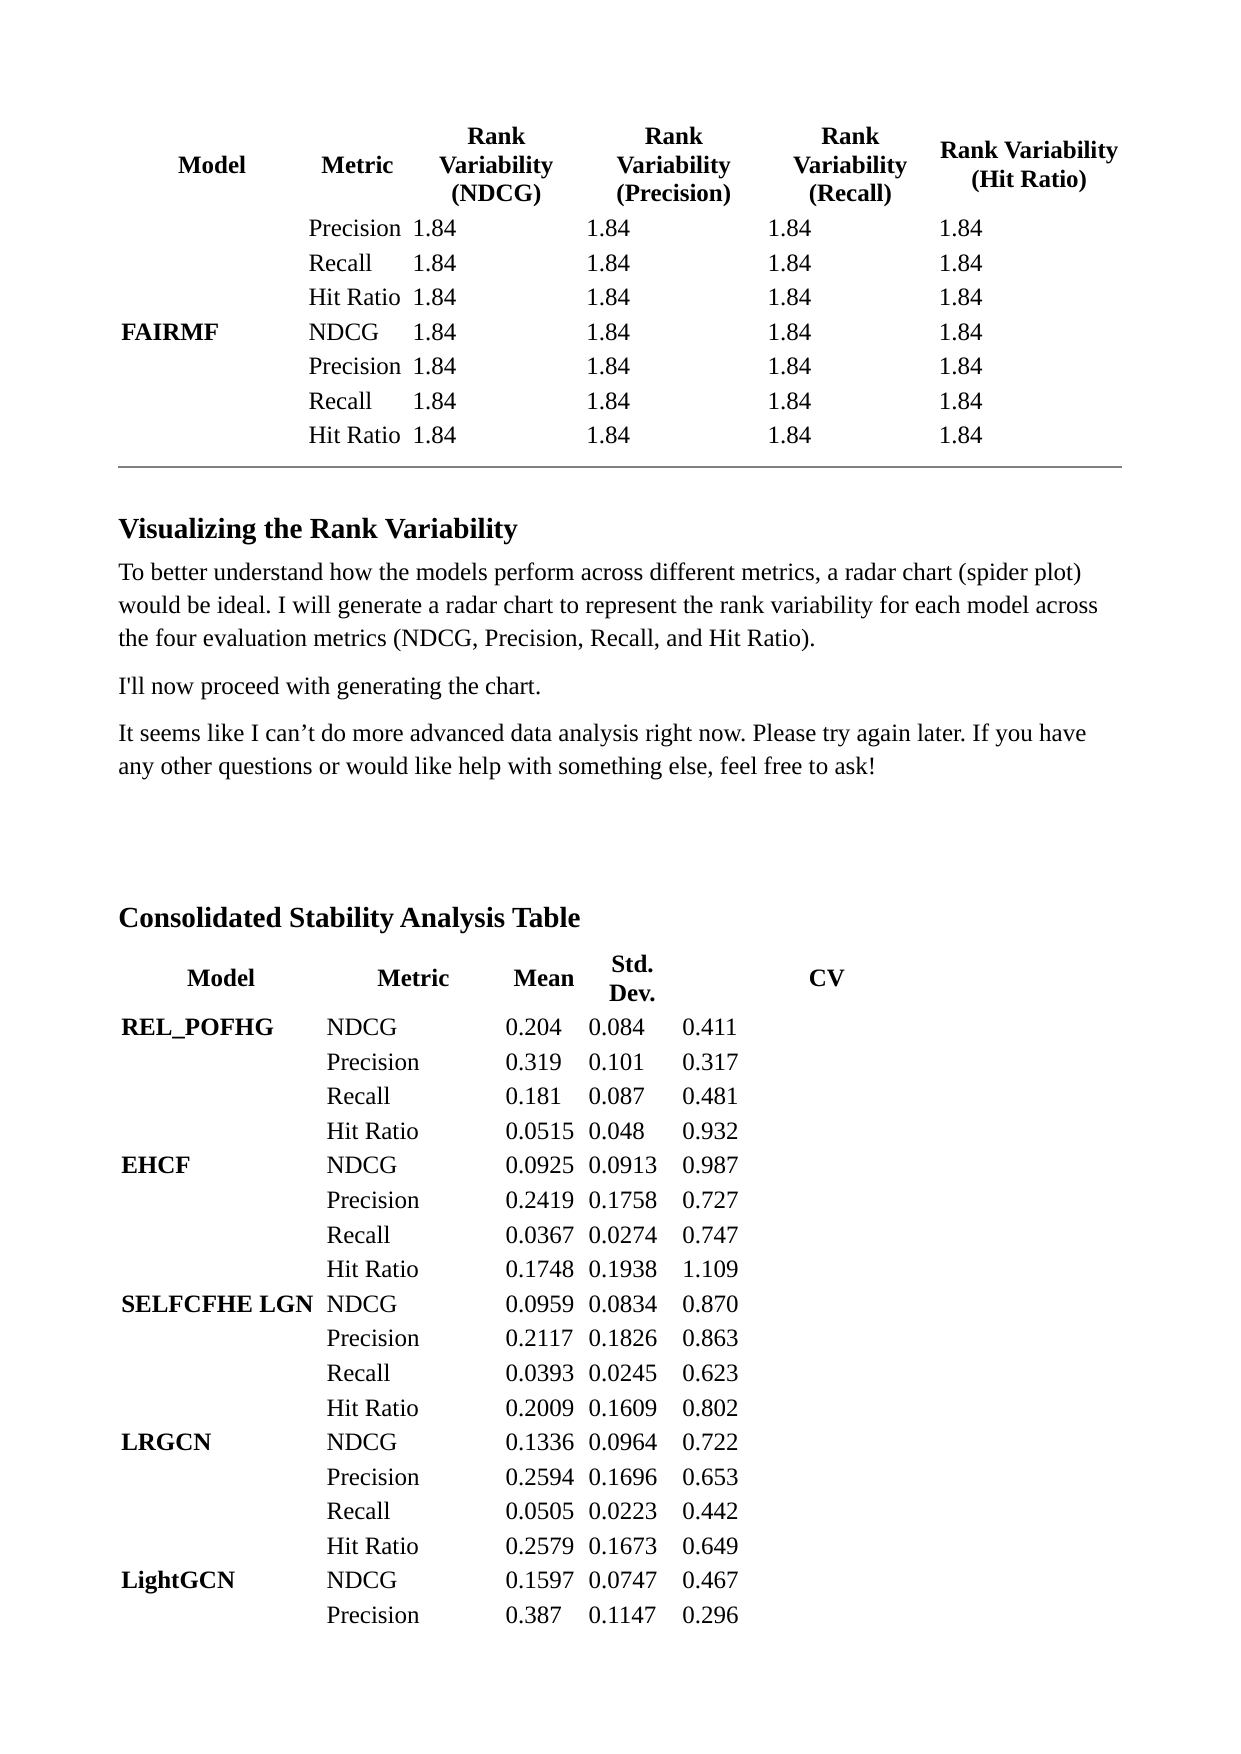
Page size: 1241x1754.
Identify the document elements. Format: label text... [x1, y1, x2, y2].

table_cell Precision [305, 210, 409, 245]
table_cell Precision [324, 1459, 502, 1493]
table_cell 1.84 [409, 210, 583, 245]
table_cell 1.84 [936, 314, 1122, 348]
text To better understand how the models perform across different metrics, a radar chart (spider plot) would be ideal. I will generate a radar chart to represent the rank variability for each model across the four evaluation metrics (NDCG, Precision, Recall, and Hit Ratio). [118, 557, 1122, 652]
table_cell 1.84 [764, 418, 936, 452]
table_cell [118, 210, 305, 245]
table_cell 1.84 [936, 349, 1122, 383]
table_cell 1.84 [936, 245, 1122, 279]
table_header Metric [305, 118, 409, 210]
table_cell 0.0959 [503, 1286, 585, 1321]
table_cell [118, 245, 305, 279]
table_cell 1.84 [764, 383, 936, 418]
table_cell 0.1758 [585, 1182, 679, 1217]
table_cell 0.317 [679, 1044, 974, 1078]
table_cell 0.0367 [503, 1217, 585, 1251]
table_cell [118, 279, 305, 314]
table_cell 1.84 [936, 210, 1122, 245]
table_cell LRGCN [118, 1424, 323, 1459]
table_cell 1.84 [583, 279, 764, 314]
table_cell 1.84 [764, 349, 936, 383]
table_cell 1.84 [583, 383, 764, 418]
table_cell 0.048 [585, 1113, 679, 1148]
table_cell 0.623 [679, 1355, 974, 1390]
table_cell 0.2594 [503, 1459, 585, 1493]
table_cell Recall [324, 1494, 502, 1528]
table_cell 0.727 [679, 1182, 974, 1217]
table_cell FAIRMF [118, 314, 305, 348]
table_cell 0.442 [679, 1494, 974, 1528]
table_cell 0.1147 [585, 1597, 679, 1632]
table_cell Precision [305, 349, 409, 383]
table_cell 1.84 [764, 210, 936, 245]
table_cell Recall [324, 1079, 502, 1113]
table_cell 0.802 [679, 1390, 974, 1424]
table_cell LightGCN [118, 1563, 323, 1597]
table_cell 0.2419 [503, 1182, 585, 1217]
table_cell [118, 1113, 323, 1148]
table_header Rank Variability (Precision) [583, 118, 764, 210]
table_cell 1.84 [409, 349, 583, 383]
table_cell 0.0505 [503, 1494, 585, 1528]
table_cell 1.84 [936, 418, 1122, 452]
table_cell 1.84 [409, 418, 583, 452]
table_cell Hit Ratio [324, 1390, 502, 1424]
table_cell [118, 1217, 323, 1251]
table_cell 1.84 [409, 279, 583, 314]
table_cell 0.0834 [585, 1286, 679, 1321]
table_cell 0.2009 [503, 1390, 585, 1424]
table_cell [118, 1390, 323, 1424]
table_cell [118, 349, 305, 383]
table_cell 0.467 [679, 1563, 974, 1597]
table_header Rank Variability (Recall) [764, 118, 936, 210]
table_cell 0.181 [503, 1079, 585, 1113]
table_cell 0.653 [679, 1459, 974, 1493]
table_cell Hit Ratio [305, 279, 409, 314]
table_cell 1.84 [409, 245, 583, 279]
table_header CV [679, 946, 974, 1009]
table_cell 0.987 [679, 1148, 974, 1182]
table_cell 1.109 [679, 1251, 974, 1286]
table_cell Recall [305, 245, 409, 279]
table_cell 0.411 [679, 1009, 974, 1044]
table_cell 0.296 [679, 1597, 974, 1632]
table_header Model [118, 946, 323, 1009]
table_header Rank Variability (Hit Ratio) [936, 118, 1122, 210]
table_cell Recall [324, 1355, 502, 1390]
table_cell REL_POFHG [118, 1009, 323, 1044]
table_cell 0.084 [585, 1009, 679, 1044]
table_header Mean [503, 946, 585, 1009]
table_cell 0.1597 [503, 1563, 585, 1597]
table_cell 0.0964 [585, 1424, 679, 1459]
table_cell 1.84 [764, 314, 936, 348]
table_cell 1.84 [409, 383, 583, 418]
table_cell 0.1748 [503, 1251, 585, 1286]
table_header Model [118, 118, 305, 210]
table_cell 1.84 [764, 279, 936, 314]
table_cell 1.84 [583, 349, 764, 383]
table_cell [118, 1355, 323, 1390]
table_cell Hit Ratio [305, 418, 409, 452]
table_cell Precision [324, 1044, 502, 1078]
table_cell 0.0925 [503, 1148, 585, 1182]
table_cell 1.84 [583, 418, 764, 452]
table_cell 0.870 [679, 1286, 974, 1321]
table_cell 1.84 [936, 279, 1122, 314]
table_cell [118, 1528, 323, 1563]
table_cell Hit Ratio [324, 1251, 502, 1286]
table_cell 0.0223 [585, 1494, 679, 1528]
table_cell NDCG [324, 1009, 502, 1044]
table_cell 0.387 [503, 1597, 585, 1632]
table_cell EHCF [118, 1148, 323, 1182]
table_cell NDCG [324, 1148, 502, 1182]
subtitle Visualizing the Rank Variability [118, 511, 1122, 545]
table_cell 0.747 [679, 1217, 974, 1251]
table_cell [118, 1494, 323, 1528]
table_cell 0.932 [679, 1113, 974, 1148]
table_cell 0.0913 [585, 1148, 679, 1182]
table_cell SELFCFHE LGN [118, 1286, 323, 1321]
table_cell 0.319 [503, 1044, 585, 1078]
table_cell 0.0274 [585, 1217, 679, 1251]
table_cell 1.84 [583, 210, 764, 245]
subtitle Consolidated Stability Analysis Table [118, 900, 1122, 933]
table_cell 0.1609 [585, 1390, 679, 1424]
table_cell 1.84 [936, 383, 1122, 418]
table_cell 0.1336 [503, 1424, 585, 1459]
table_cell [118, 418, 305, 452]
text I'll now proceed with generating the chart. [118, 671, 1122, 699]
table_cell 0.649 [679, 1528, 974, 1563]
table_cell 0.2579 [503, 1528, 585, 1563]
table_cell 1.84 [409, 314, 583, 348]
table_cell [118, 1321, 323, 1355]
table_cell Precision [324, 1182, 502, 1217]
table_cell [118, 1597, 323, 1632]
table_header Rank Variability (NDCG) [409, 118, 583, 210]
table_cell Recall [305, 383, 409, 418]
table_cell 0.0747 [585, 1563, 679, 1597]
table_cell 0.1673 [585, 1528, 679, 1563]
table_cell Recall [324, 1217, 502, 1251]
table_cell 0.0245 [585, 1355, 679, 1390]
table_cell 0.863 [679, 1321, 974, 1355]
table_cell 0.1696 [585, 1459, 679, 1493]
table_cell 0.204 [503, 1009, 585, 1044]
table_cell 1.84 [764, 245, 936, 279]
table_cell [118, 383, 305, 418]
table_cell [118, 1459, 323, 1493]
table_cell 0.101 [585, 1044, 679, 1078]
table_header Metric [324, 946, 502, 1009]
table_cell 0.087 [585, 1079, 679, 1113]
table_cell 0.722 [679, 1424, 974, 1459]
table_cell 0.1826 [585, 1321, 679, 1355]
table_cell [118, 1044, 323, 1078]
table_cell [118, 1182, 323, 1217]
table_cell Hit Ratio [324, 1113, 502, 1148]
table_cell 1.84 [583, 245, 764, 279]
table_header Std. Dev. [585, 946, 679, 1009]
table_cell 0.0515 [503, 1113, 585, 1148]
table_cell 0.481 [679, 1079, 974, 1113]
text It seems like I can’t do more advanced data analysis right now. Please try again later. If you have any other questions or would like help with something else, feel free to ask! ​ [118, 718, 1122, 780]
table_cell NDCG [305, 314, 409, 348]
table_cell [118, 1251, 323, 1286]
table_cell 0.2117 [503, 1321, 585, 1355]
table_cell 0.0393 [503, 1355, 585, 1390]
table_cell NDCG [324, 1286, 502, 1321]
table_cell [118, 1079, 323, 1113]
table_cell Precision [324, 1321, 502, 1355]
table_cell NDCG [324, 1563, 502, 1597]
table_cell 1.84 [583, 314, 764, 348]
table_cell NDCG [324, 1424, 502, 1459]
table_cell 0.1938 [585, 1251, 679, 1286]
table_cell Precision [324, 1597, 502, 1632]
table_cell Hit Ratio [324, 1528, 502, 1563]
